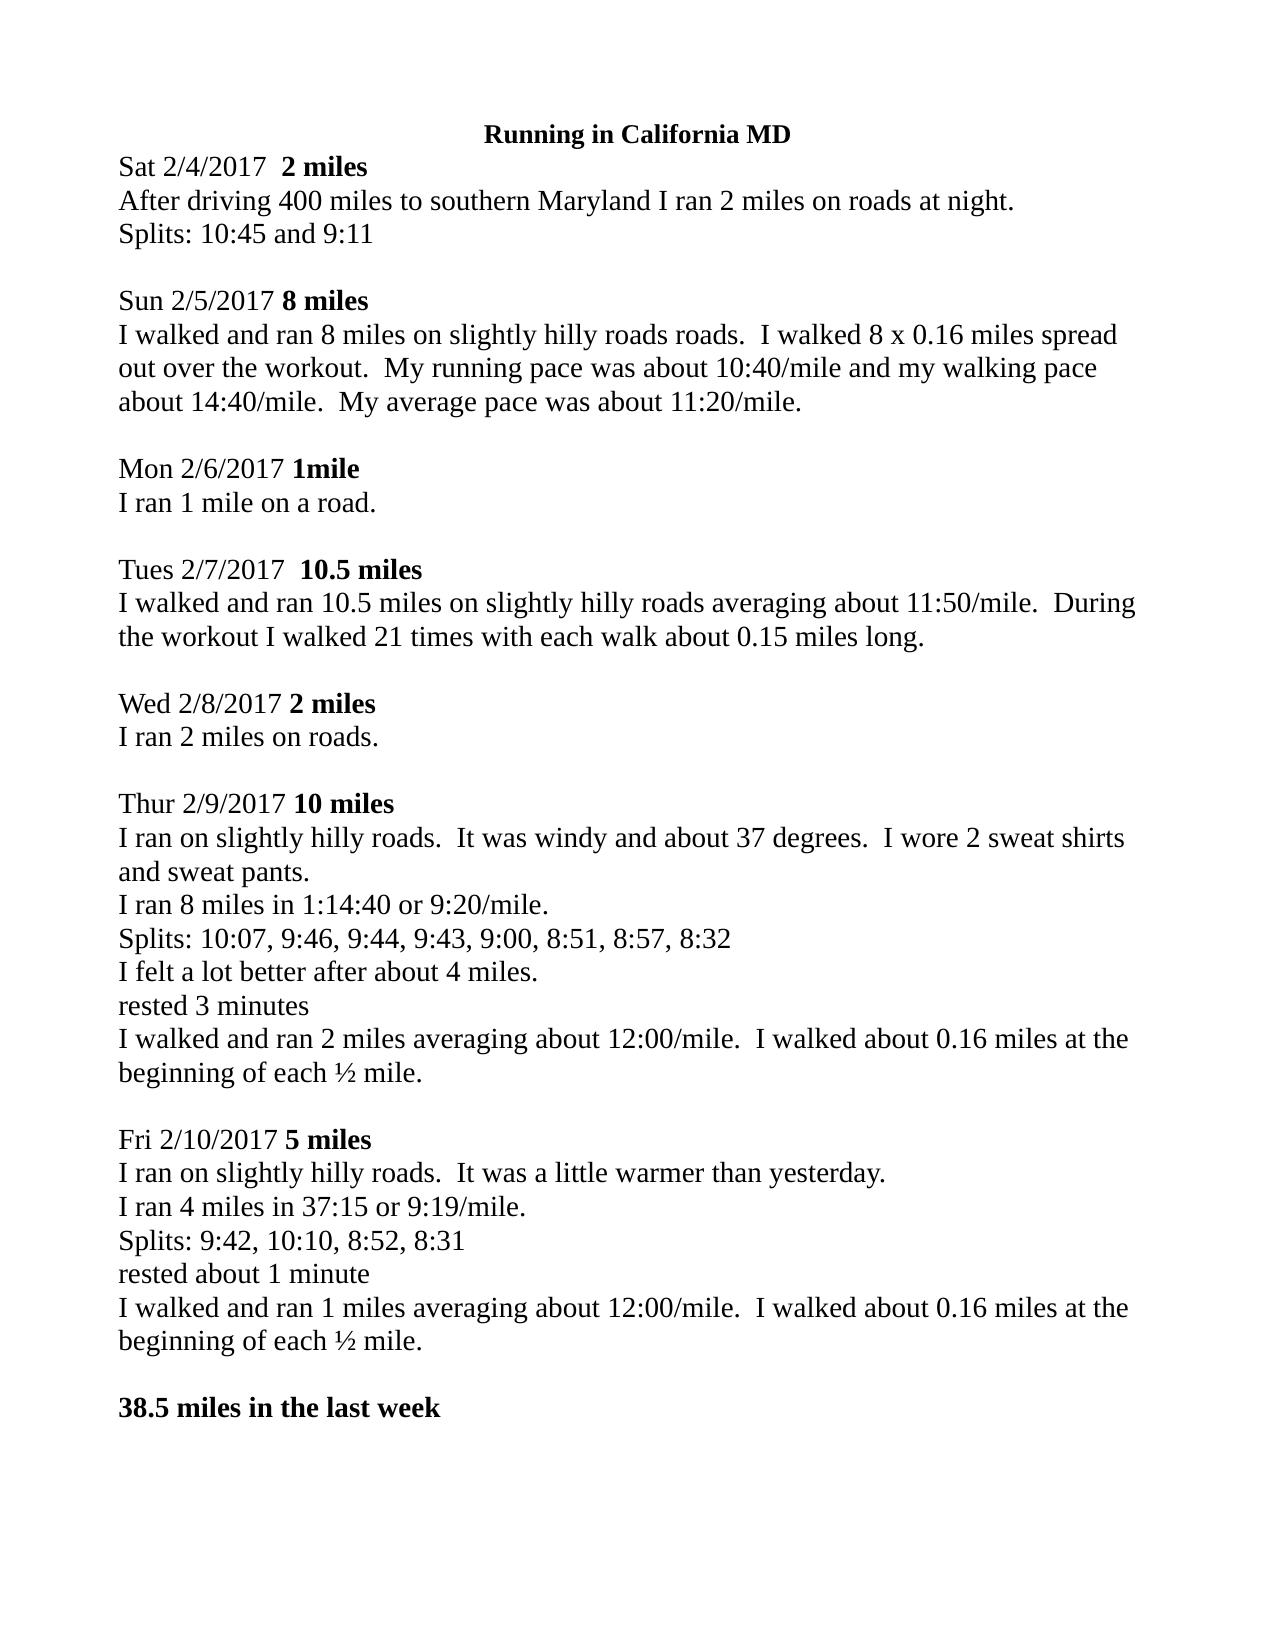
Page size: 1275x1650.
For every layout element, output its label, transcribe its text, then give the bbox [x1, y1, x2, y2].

text I ran 8 miles in 1:14:40 or 9:20/mile. [118, 887, 1157, 921]
text I walked and ran 1 miles averaging about 12:00/mile. I walked about 0.16 miles at the beginning of each ½ mile. [118, 1290, 1157, 1357]
text 38.5 miles in the last week [118, 1390, 1157, 1424]
text Fri 2/10/2017 5 miles [118, 1122, 1157, 1156]
text I ran 4 miles in 37:15 or 9:19/mile. [118, 1189, 1157, 1223]
text I walked and ran 2 miles averaging about 12:00/mile. I walked about 0.16 miles at the beginning of each ½ mile. [118, 1021, 1157, 1088]
text Sat 2/4/2017 2 miles [118, 149, 1157, 183]
text rested about 1 minute [118, 1256, 1157, 1290]
text Splits: 10:45 and 9:11 [118, 216, 1157, 250]
text I ran 1 mile on a road. [118, 485, 1157, 518]
text Splits: 9:42, 10:10, 8:52, 8:31 [118, 1223, 1157, 1256]
text Wed 2/8/2017 2 miles [118, 686, 1157, 719]
text After driving 400 miles to southern Maryland I ran 2 miles on roads at night. [118, 183, 1157, 216]
text Mon 2/6/2017 1mile [118, 451, 1157, 485]
text Running in California MD [118, 118, 1157, 149]
text I ran on slightly hilly roads. It was a little warmer than yesterday. [118, 1156, 1157, 1189]
text Tues 2/7/2017 10.5 miles [118, 552, 1157, 585]
text rested 3 minutes [118, 988, 1157, 1021]
text Thur 2/9/2017 10 miles [118, 787, 1157, 820]
text I walked and ran 8 miles on slightly hilly roads roads. I walked 8 x 0.16 miles spread out over the workout. My running pace was about 10:40/mile and my walking pace about 14:40/mile. My average pace was about 11:20/mile. [118, 317, 1157, 418]
text I walked and ran 10.5 miles on slightly hilly roads averaging about 11:50/mile. During the workout I walked 21 times with each walk about 0.15 miles long. [118, 585, 1157, 652]
text I ran 2 miles on roads. [118, 719, 1157, 753]
text Sun 2/5/2017 8 miles [118, 283, 1157, 317]
text I ran on slightly hilly roads. It was windy and about 37 degrees. I wore 2 sweat shirts and sweat pants. [118, 820, 1157, 887]
text Splits: 10:07, 9:46, 9:44, 9:43, 9:00, 8:51, 8:57, 8:32 [118, 921, 1157, 954]
text I felt a lot better after about 4 miles. [118, 954, 1157, 988]
